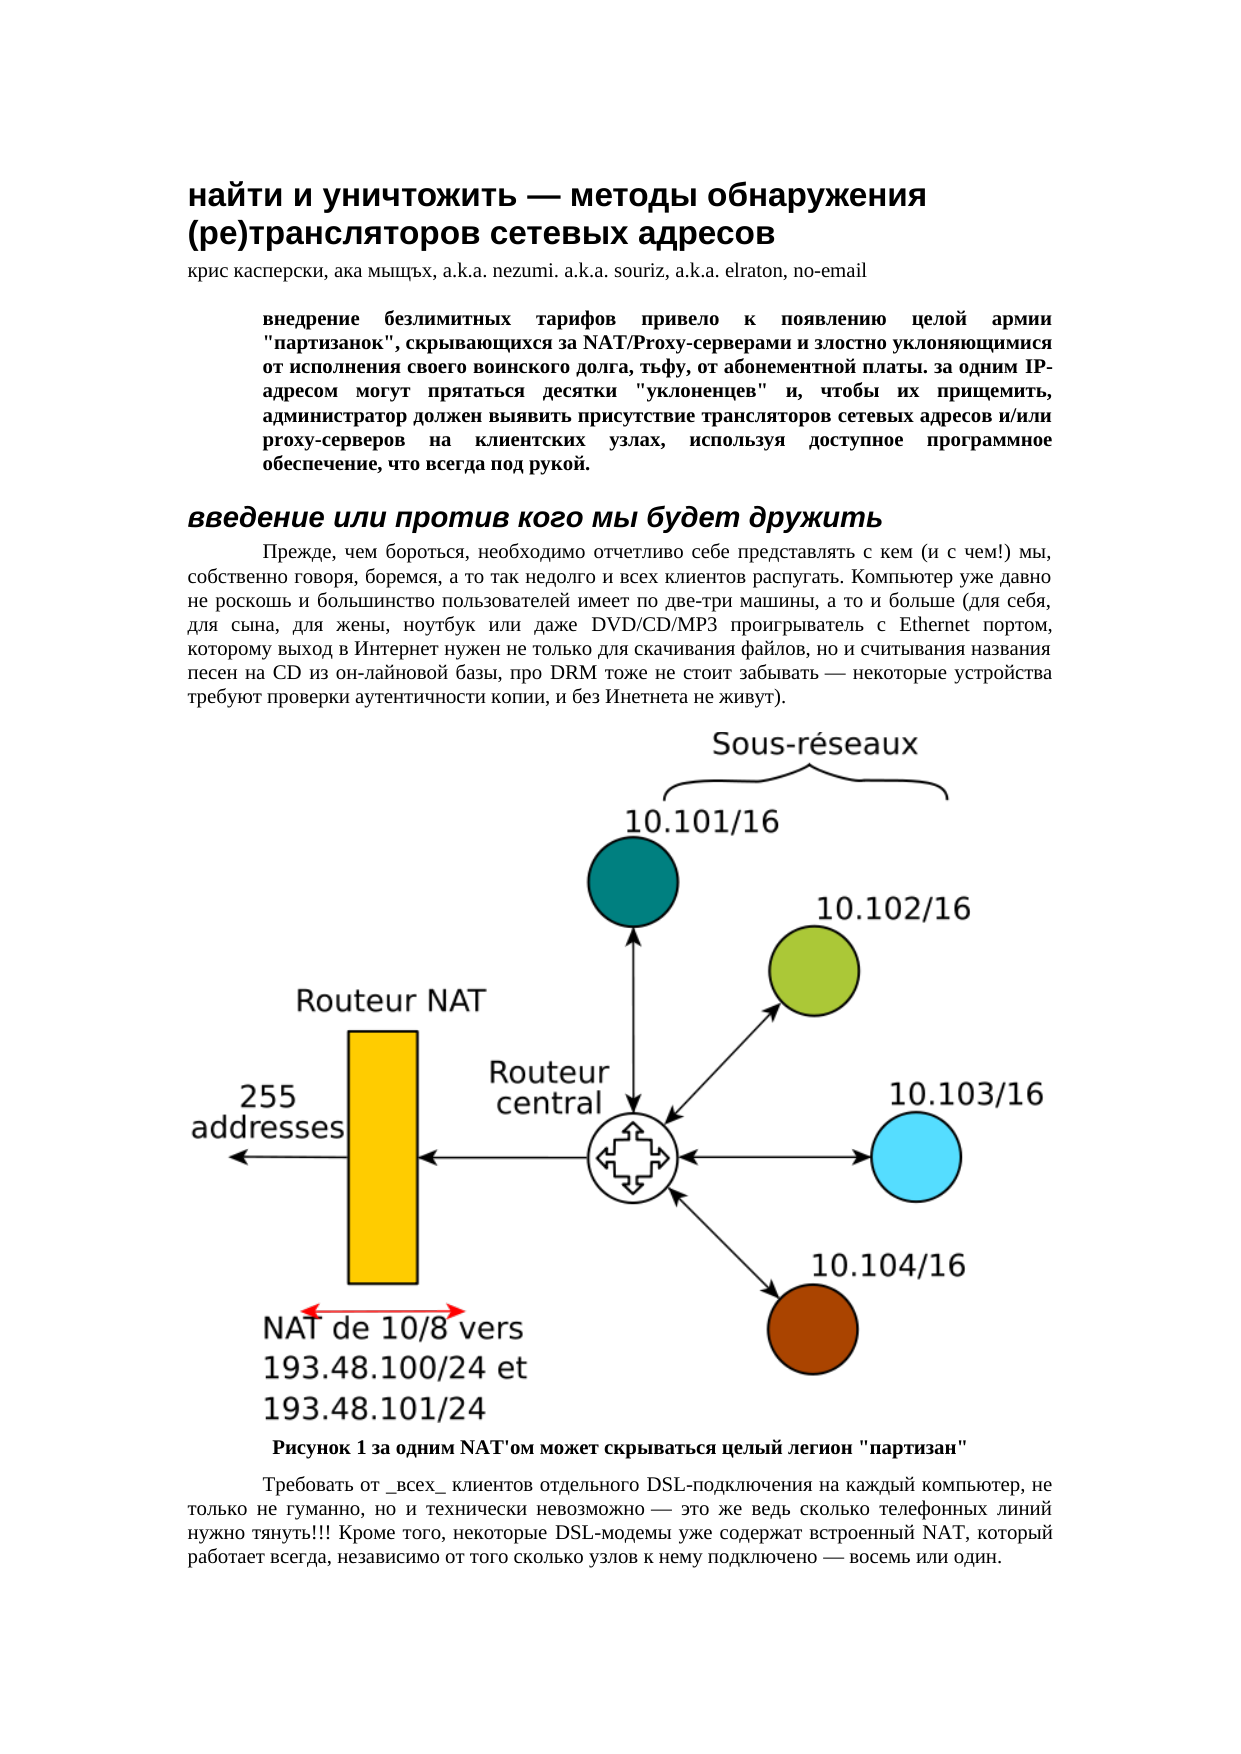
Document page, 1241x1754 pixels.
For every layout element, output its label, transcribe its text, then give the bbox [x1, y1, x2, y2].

picture [188, 732, 1053, 1423]
subtitle введение или против кого мы будет дружить [187, 500, 1053, 533]
subtitle найти и уничтожить — методы обнаружения (ре)трансляторов сетевых адресов [187, 175, 1053, 252]
text Рисунок 1 за одним NAT'ом может скрываться целый легион "партизан" [187, 1435, 1053, 1459]
text крис касперски, ака мыщъх, a.k.a. nezumi. a.k.a. souriz, a.k.a. elraton, no-email [187, 258, 1053, 282]
text Требовать от _всех_ клиентов отдельного DSL-подключения на каждый компьютер, не только не гуманно, но и технически невозможно — это же ведь сколько телефонных линий нужно тянуть!!! Кроме того, некоторые DSL-модемы уже содержат встроенный NAT, который работает всегда, независимо от того сколько узлов к нему подключено — восемь или один. [187, 1472, 1053, 1568]
text Прежде, чем бороться, необходимо отчетливо себе представлять с кем (и с чем!) мы, собственно говоря, боремся, а то так недолго и всех клиентов распугать. Компьютер уже давно не роскошь и большинство пользователей имеет по две-три машины, а то и больше (для себя, для сына, для жены, ноутбук или даже DVD/CD/MP3 проигрыватель с Ethernet портом, которому выход в Интернет нужен не только для скачивания файлов, но и считывания названия песен на CD из он-лайновой базы, про DRM тоже не стоит забывать — некоторые устройства требуют проверки аутентичности копии, и без Инетнета не живут). [187, 539, 1053, 708]
text внедрение безлимитных тарифов привело к появлению целой армии "партизанок", скрывающихся за NAT/Proxy-серверами и злостно уклоняющимися от исполнения своего воинского долга, тьфу, от абонементной платы. за одним IP-адресом могут прятаться десятки "уклоненцев" и, чтобы их прищемить, администратор должен выявить присутствие трансляторов сетевых адресов и/или proxy-серверов на клиентских узлах, используя доступное программное обеспечение, что всегда под рукой. [262, 306, 1053, 475]
